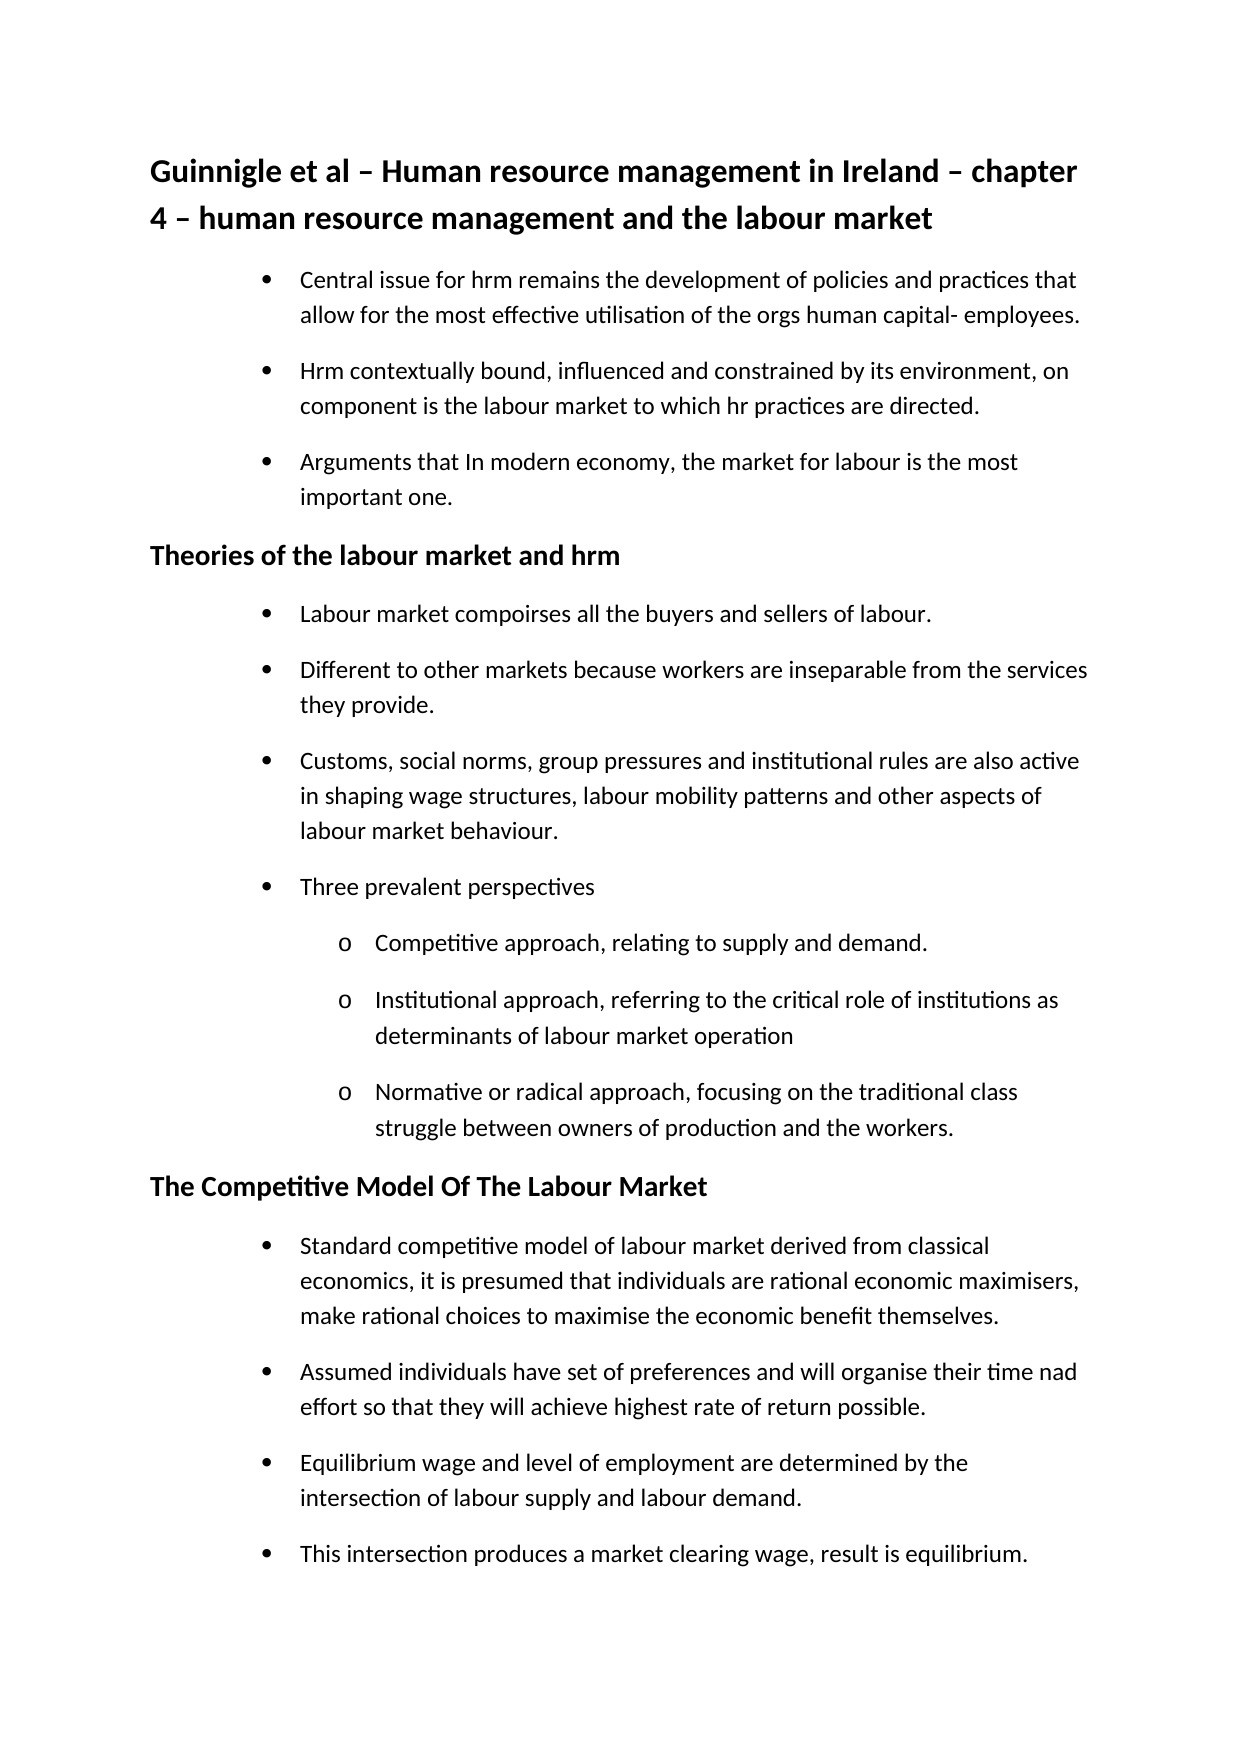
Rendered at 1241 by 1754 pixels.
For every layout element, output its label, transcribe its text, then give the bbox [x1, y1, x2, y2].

list Different to other markets because workers are inseparable from the services they provide. [262, 654, 1090, 720]
list Arguments that In modern economy, the market for labour is the most important one. [262, 446, 1090, 512]
list Central issue for hrm remains the development of policies and practices that allow for the most effective utilisation of the orgs human capital- employees. [262, 264, 1090, 330]
list Equilibrium wage and level of employment are determined by the intersection of labour supply and labour demand. [262, 1447, 1090, 1512]
text Theories of the labour market and hrm [150, 537, 1090, 572]
list Normative or radical approach, focusing on the traditional class struggle between owners of production and the workers. [337, 1076, 1090, 1143]
list This intersection produces a market clearing wage, result is equilibrium. [262, 1538, 1090, 1568]
text The Competitive Model Of The Labour Market [150, 1168, 1090, 1204]
text Guinnigle et al – Human resource management in Ireland – chapter 4 – human resource management and the labour market [150, 150, 1090, 237]
list Institutional approach, referring to the critical role of institutions as determinants of labour market operation [337, 984, 1090, 1051]
list Standard competitive model of labour market derived from classical economics, it is presumed that individuals are rational economic maximisers, make rational choices to maximise the economic benefit themselves. [262, 1230, 1090, 1331]
list Labour market compoirses all the buyers and sellers of labour. [262, 599, 1090, 629]
list Assumed individuals have set of preferences and will organise their time nad effort so that they will achieve highest rate of return possible. [262, 1356, 1090, 1422]
list Customs, social norms, group pressures and institutional rules are also active in shaping wage structures, labour mobility patterns and other aspects of labour market behaviour. [262, 745, 1090, 846]
list Three prevalent perspectives [262, 871, 1090, 902]
list Hrm contextually bound, influenced and constrained by its environment, on component is the labour market to which hr practices are directed. [262, 355, 1090, 421]
list Competitive approach, relating to supply and demand. [337, 927, 1090, 959]
